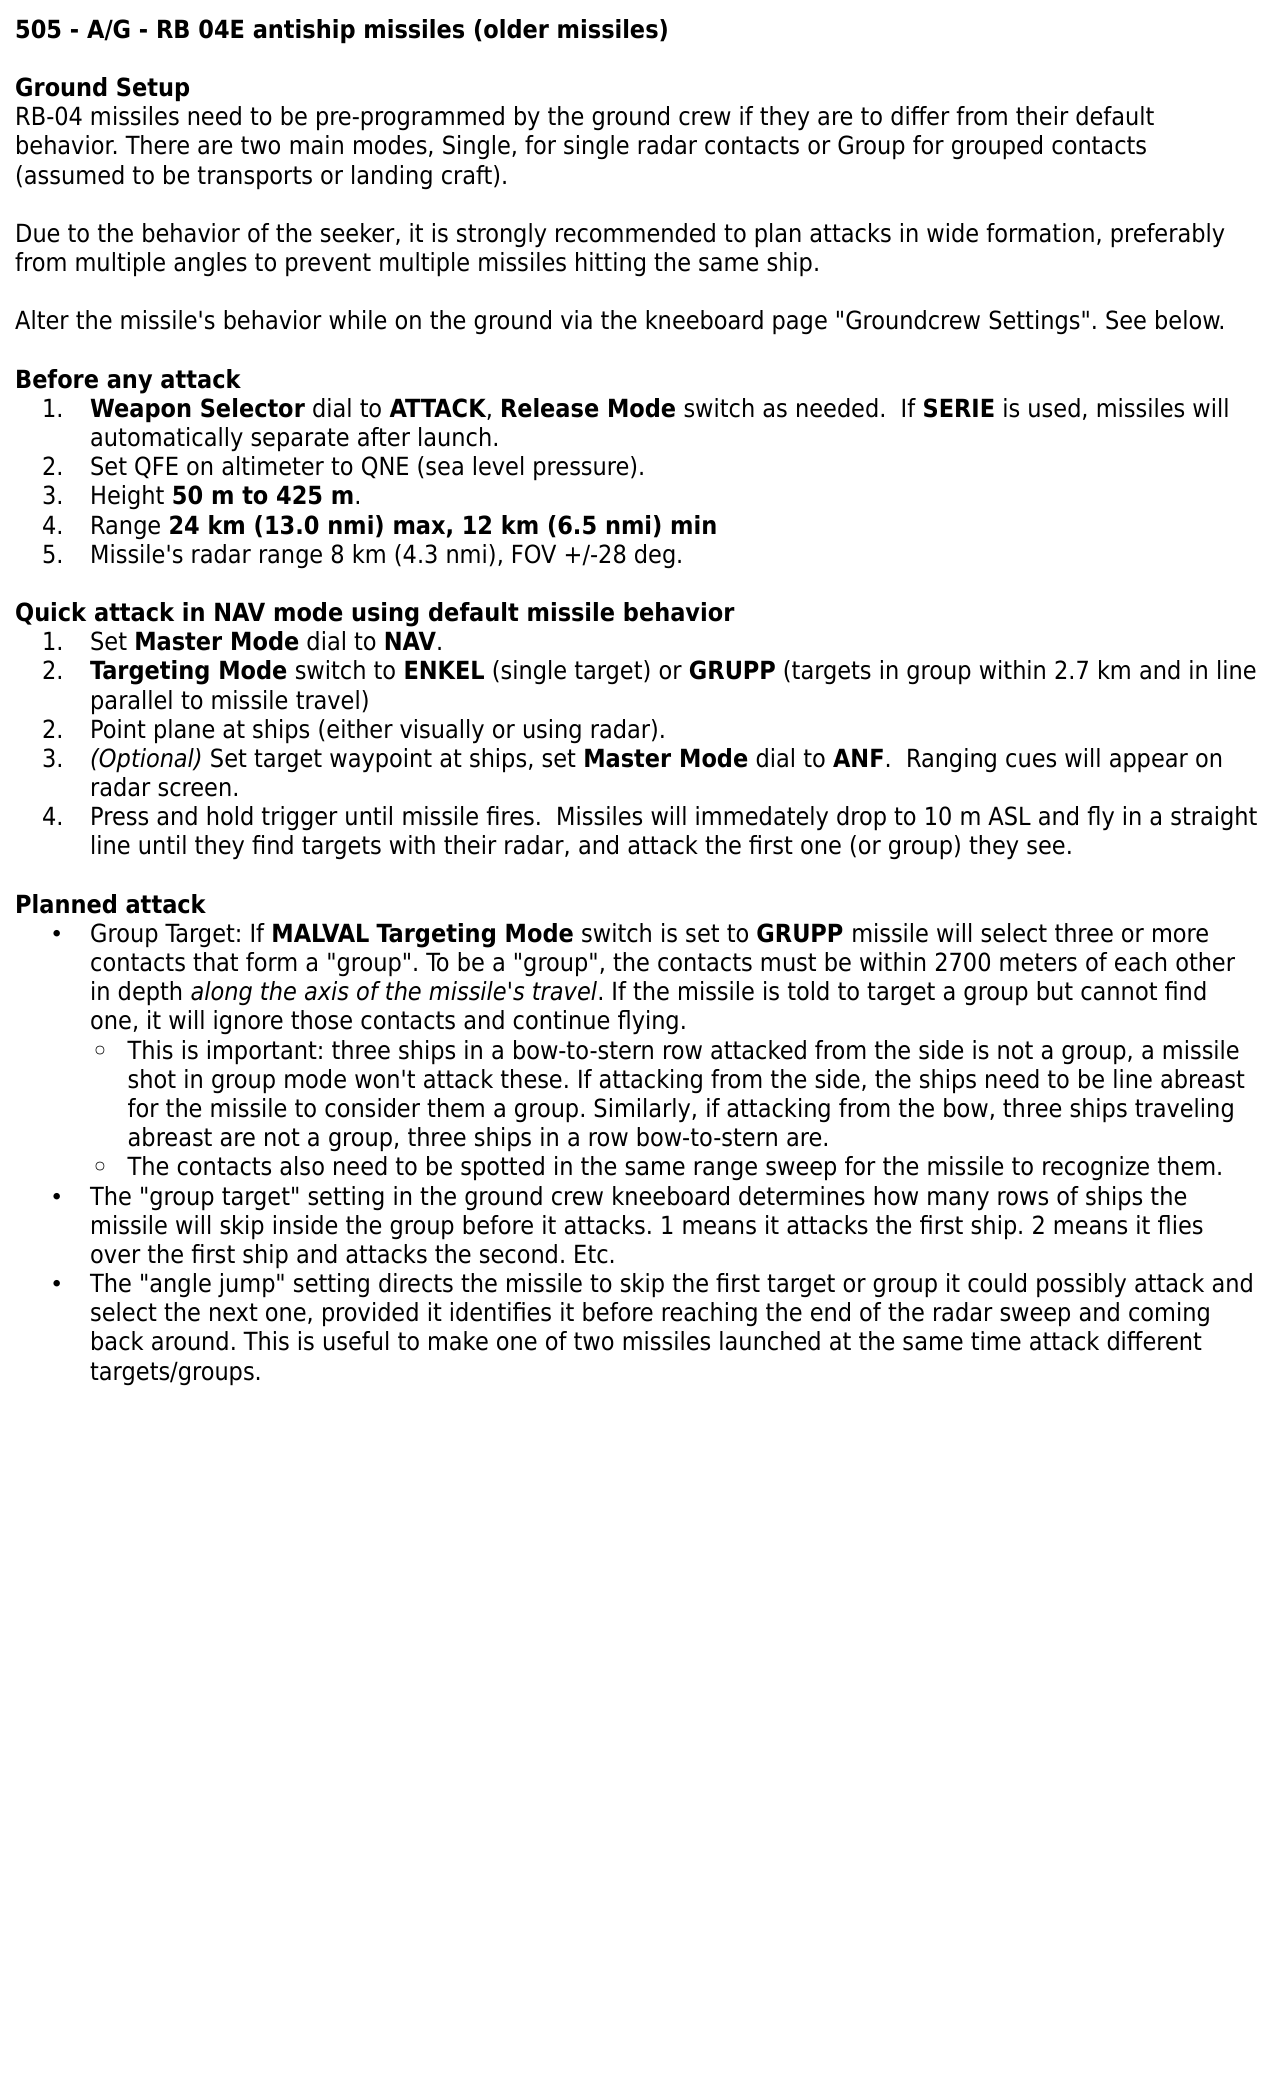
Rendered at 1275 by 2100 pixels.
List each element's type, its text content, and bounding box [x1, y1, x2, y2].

list Targeting Mode switch to ENKEL (single target) or GRUPP (targets in group within 2.7 km and in line parallel to missile travel) [52, 657, 1260, 715]
text Before any attack [15, 365, 1260, 394]
list This is important: three ships in a bow-to-stern row attacked from the side is not a group, a missile shot in group mode won't attack these. If attacking from the side, the ships need to be line abreast for the missile to consider them a group. Similarly, if attacking from the bow, three ships traveling abreast are not a group, three ships in a row bow-to-stern are. [90, 1036, 1260, 1152]
list Missile's radar range 8 km (4.3 nmi), FOV +/-28 deg. [52, 540, 1260, 569]
list Set Master Mode dial to NAV. [52, 627, 1260, 657]
list The "group target" setting in the ground crew kneeboard determines how many rows of ships the missile will skip inside the group before it attacks. 1 means it attacks the first ship. 2 means it flies over the first ship and attacks the second. Etc. [52, 1182, 1260, 1269]
list Point plane at ships (either visually or using radar). [52, 715, 1260, 744]
text Ground Setup [15, 73, 1260, 102]
list Height 50 m to 425 m. [52, 482, 1260, 511]
list The contacts also need to be spotted in the same range sweep for the missile to recognize them. [90, 1152, 1260, 1182]
list Group Target: If MALVAL Targeting Mode switch is set to GRUPP missile will select three or more contacts that form a "group". To be a "group", the contacts must be within 2700 meters of each other in depth along the axis of the missile's travel. If the missile is told to target a group but cannot find one, it will ignore those contacts and continue flying. [52, 919, 1260, 1036]
list (Optional) Set target waypoint at ships, set Master Mode dial to ANF. Ranging cues will appear on radar screen. [52, 744, 1260, 802]
text Alter the missile's behavior while on the ground via the kneeboard page "Groundcrew Settings". See below. [15, 307, 1260, 336]
text Planned attack [15, 890, 1260, 919]
text Due to the behavior of the seeker, it is strongly recommended to plan attacks in wide formation, preferably from multiple angles to prevent multiple missiles hitting the same ship. [15, 219, 1260, 277]
text Quick attack in NAV mode using default missile behavior [15, 598, 1260, 627]
list Set QFE on altimeter to QNE (sea level pressure). [52, 452, 1260, 482]
list Press and hold trigger until missile fires. Missiles will immedately drop to 10 m ASL and fly in a straight line until they find targets with their radar, and attack the first one (or group) they see. [52, 802, 1260, 861]
list The "angle jump" setting directs the missile to skip the first target or group it could possibly attack and select the next one, provided it identifies it before reaching the end of the radar sweep and coming back around. This is useful to make one of two missiles launched at the same time attack different targets/groups. [52, 1269, 1260, 1386]
text 505 - A/G - RB 04E antiship missiles (older missiles) [15, 15, 1260, 44]
text RB-04 missiles need to be pre-programmed by the ground crew if they are to differ from their default behavior. There are two main modes, Single, for single radar contacts or Group for grouped contacts (assumed to be transports or landing craft). [15, 102, 1260, 190]
list Range 24 km (13.0 nmi) max, 12 km (6.5 nmi) min [52, 511, 1260, 540]
list Weapon Selector dial to ATTACK, Release Mode switch as needed. If SERIE is used, missiles will automatically separate after launch. [52, 394, 1260, 452]
